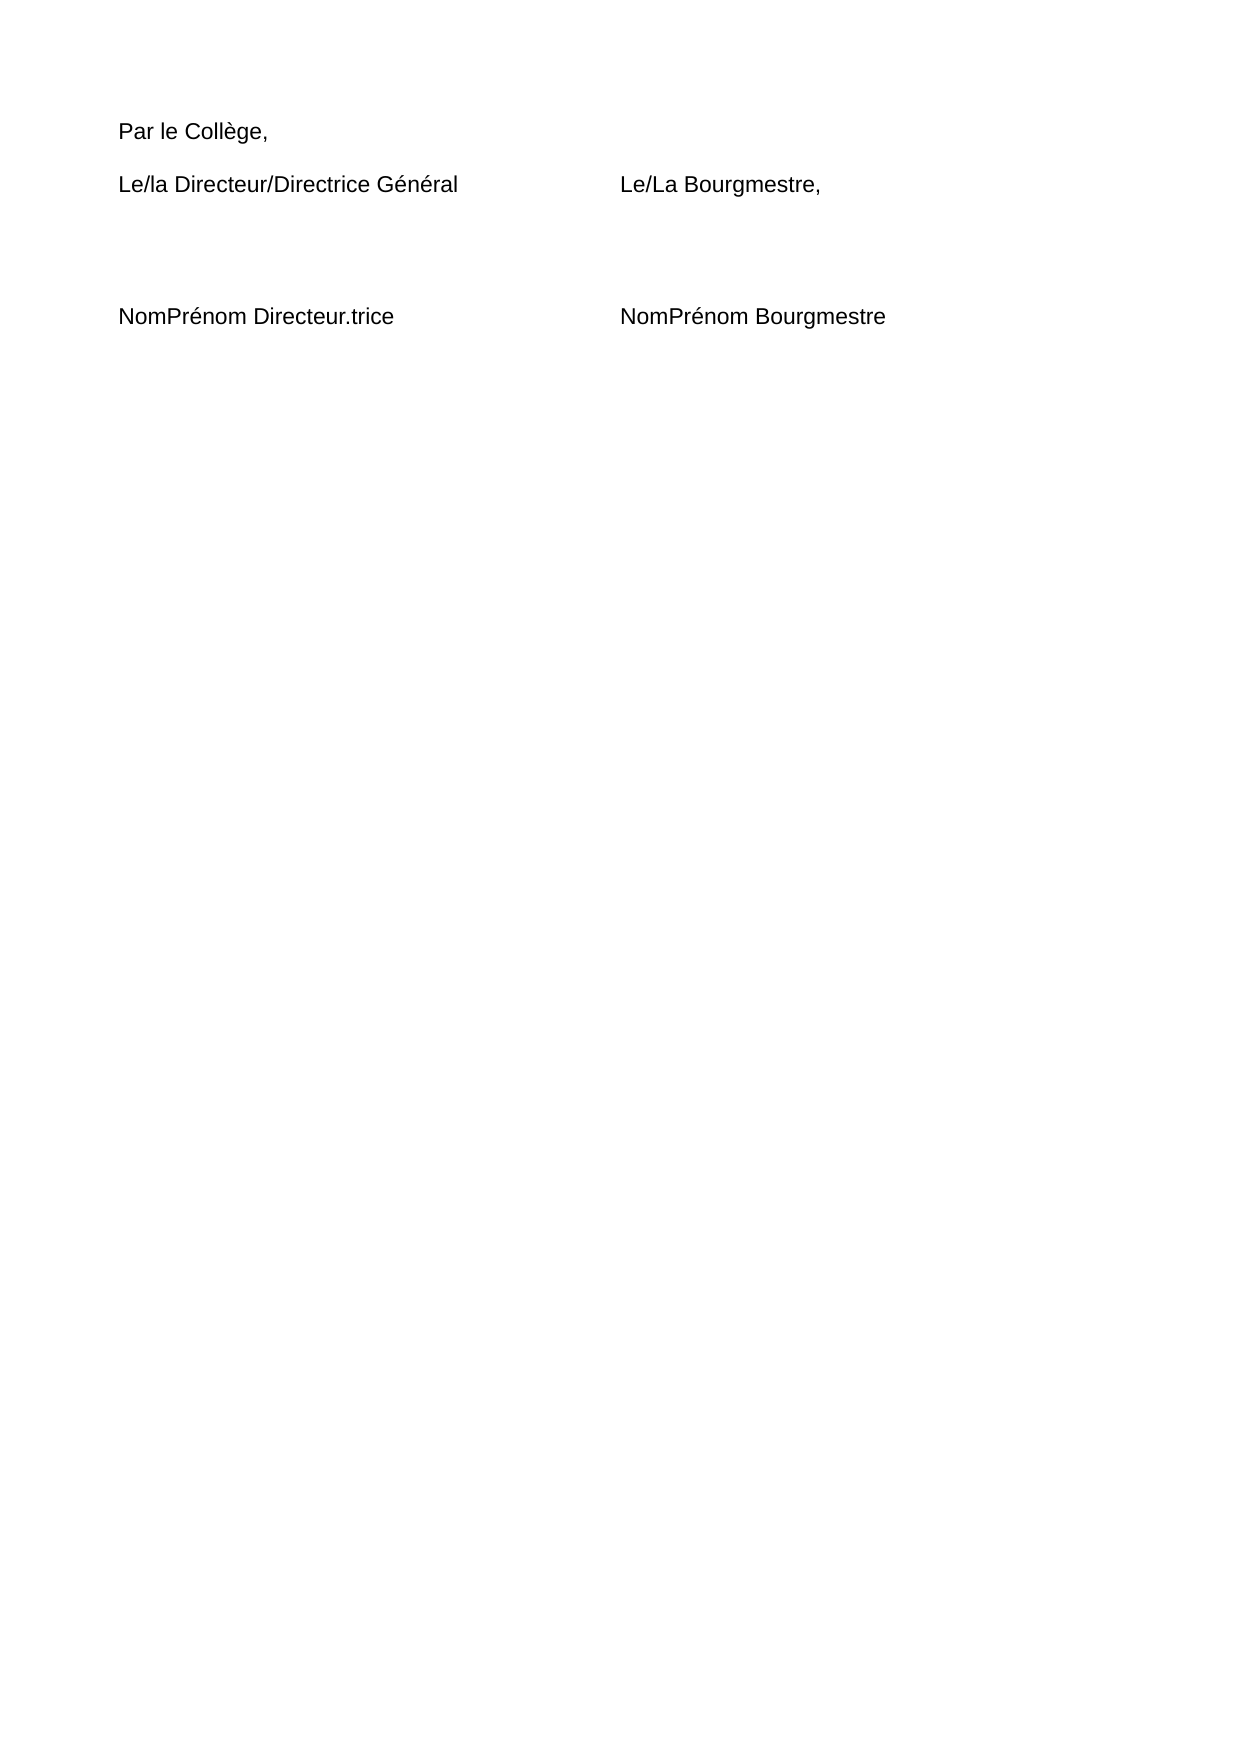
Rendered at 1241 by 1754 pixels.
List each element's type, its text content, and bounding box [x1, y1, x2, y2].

table_header Le/la Directeur/Directrice Général [118, 171, 620, 197]
table_cell NomPrénom Directeur.trice [118, 303, 620, 329]
table_cell NomPrénom Bourgmestre [620, 303, 1122, 329]
text Par le Collège, [118, 118, 1122, 144]
table_cell [620, 197, 1122, 303]
table_cell [118, 197, 620, 303]
table_header Le/La Bourgmestre, [620, 171, 1122, 197]
